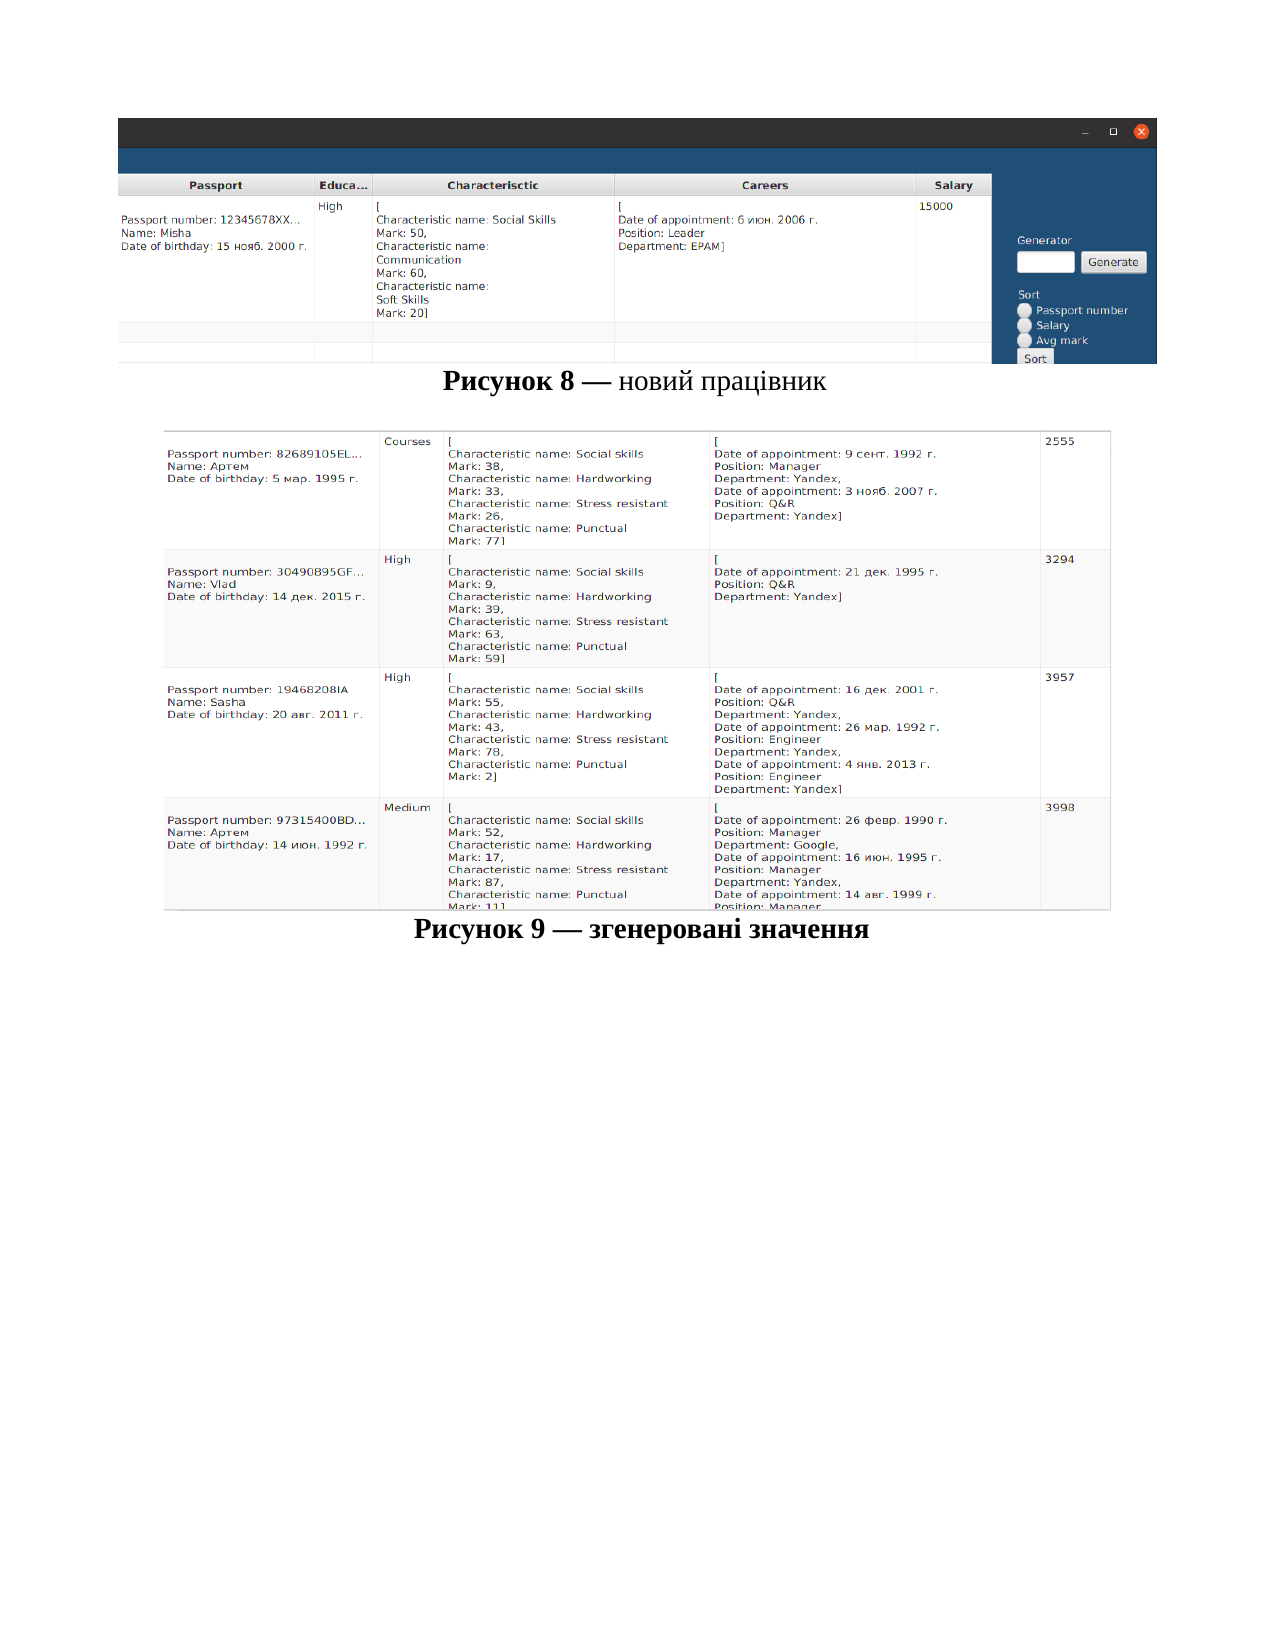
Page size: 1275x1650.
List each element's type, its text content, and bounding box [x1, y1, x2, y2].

picture [118, 118, 1157, 364]
text Рисунок 8 — новий працiвник [118, 364, 1157, 397]
picture [163, 430, 1112, 911]
text Рисунок 9 — згенеровані значення [118, 430, 1157, 944]
